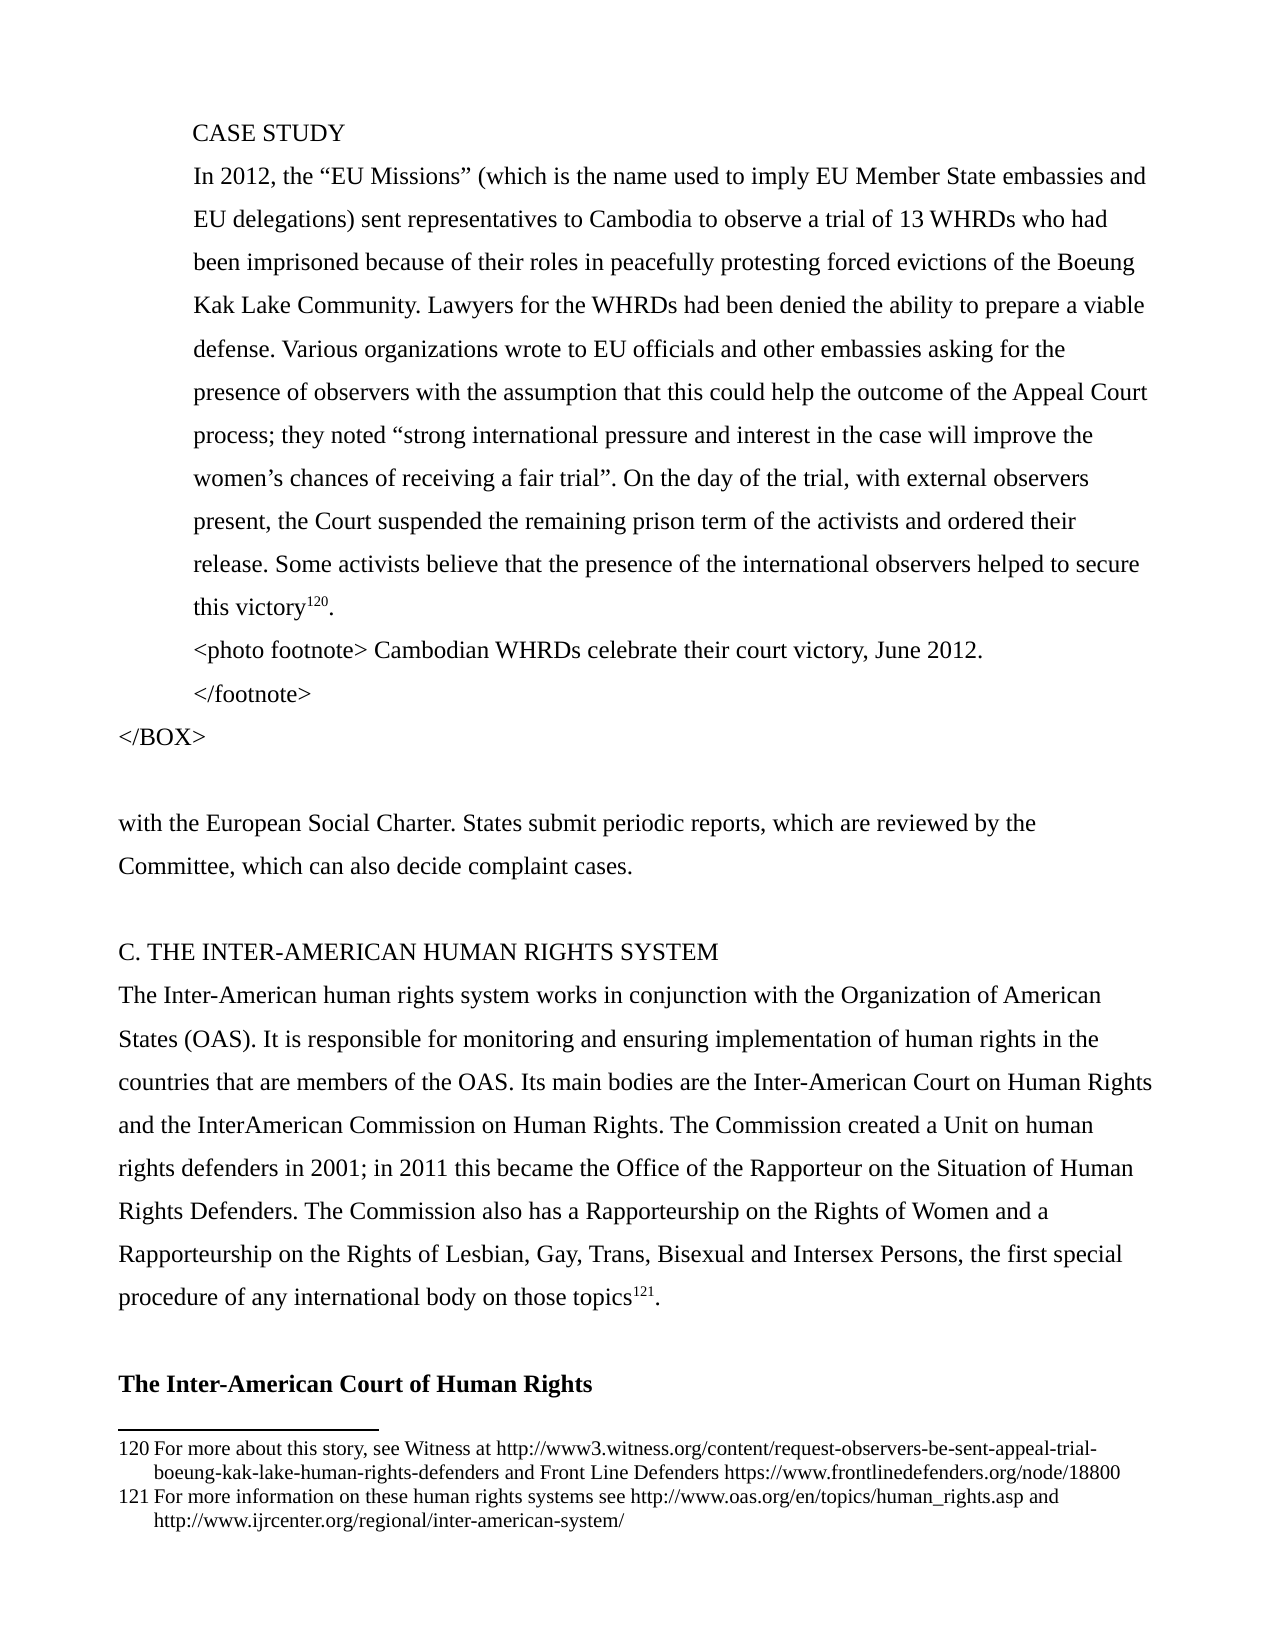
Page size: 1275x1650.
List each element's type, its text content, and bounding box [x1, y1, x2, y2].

text C. THE INTER-AMERICAN HUMAN RIGHTS SYSTEM [118, 937, 1157, 966]
text For more information on these human rights systems see http://www.oas.org/en/topics/human_rights.asp and http://www.ijrcenter.org/regional/inter-american-system/ [118, 1484, 1157, 1532]
text </BOX> [118, 722, 1157, 751]
text For more about this story, see Witness at http://www3.witness.org/content/request-observers-be-sent-appeal-trial-boeung-kak-lake-human-rights-defenders and Front Line Defenders https://www.frontlinedefenders.org/node/18800 [118, 1436, 1157, 1484]
text CASE STUDY [118, 118, 1157, 147]
text The Inter-American human rights system works in conjunction with the Organization of American States (OAS). It is responsible for monitoring and ensuring implementation of human rights in the countries that are members of the OAS. Its main bodies are the Inter-American Court on Human Rights and the InterAmerican Commission on Human Rights. The Commission created a Unit on human rights defenders in 2001; in 2011 this became the Office of the Rapporteur on the Situation of Human Rights Defenders. The Commission also has a Rapporteurship on the Rights of Women and a Rapporteurship on the Rights of Lesbian, Gay, Trans, Bisexual and Intersex Persons, the first special procedure of any international body on those topics. [118, 981, 1157, 1311]
text with the European Social Charter. States submit periodic reports, which are reviewed by the Committee, which can also decide complaint cases. [118, 808, 1157, 880]
text In 2012, the “EU Missions” (which is the name used to imply EU Member State embassies and EU delegations) sent representatives to Cambodia to observe a trial of 13 WHRDs who had been imprisoned because of their roles in peacefully protesting forced evictions of the Boeung Kak Lake Community. Lawyers for the WHRDs had been denied the ability to prepare a viable defense. Various organizations wrote to EU officials and other embassies asking for the presence of observers with the assumption that this could help the outcome of the Appeal Court process; they noted “strong international pressure and interest in the case will improve the women’s chances of receiving a fair trial”. On the day of the trial, with external observers present, the Court suspended the remaining prison term of the activists and ordered their release. Some activists believe that the presence of the international observers helped to secure this victory. [193, 161, 1157, 621]
text <photo footnote> Cambodian WHRDs celebrate their court victory, June 2012. [193, 636, 1157, 664]
text </footnote> [193, 679, 1157, 707]
text The Inter-American Court of Human Rights [118, 1369, 1157, 1397]
